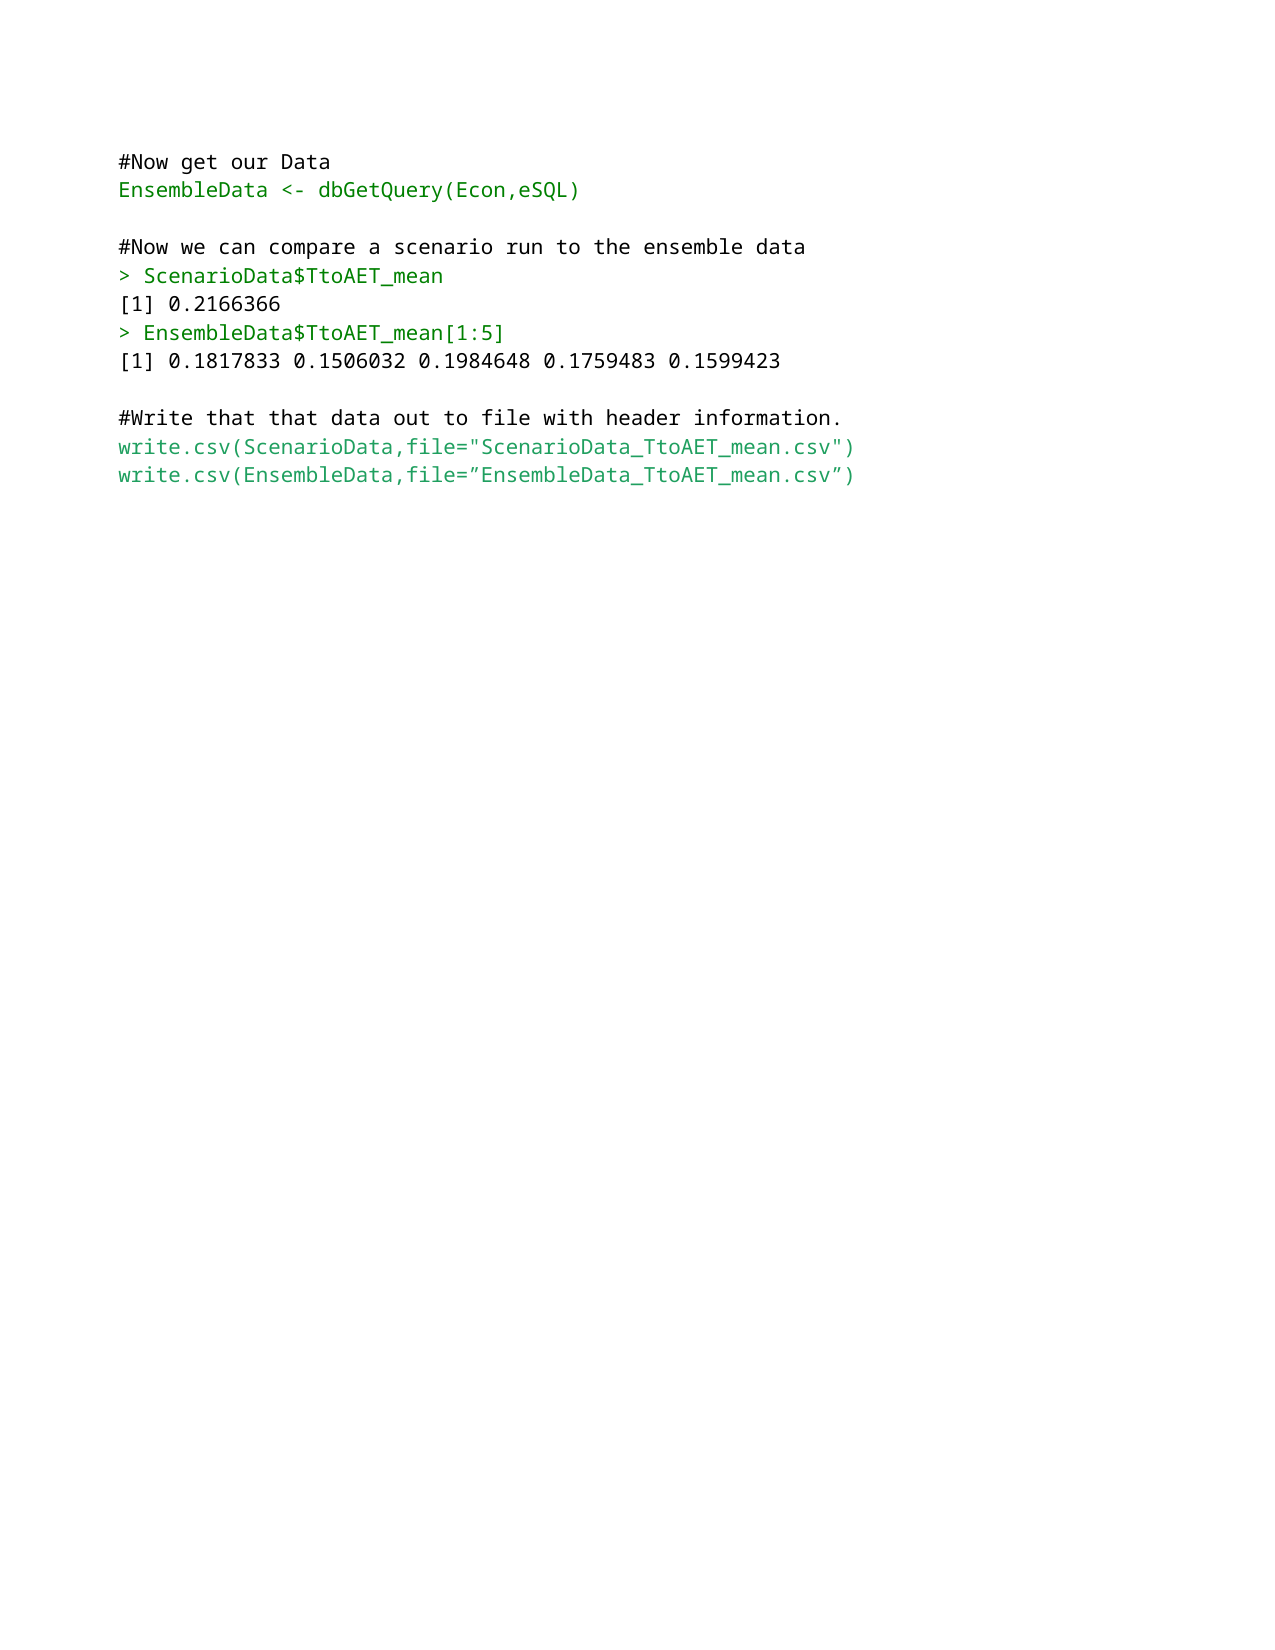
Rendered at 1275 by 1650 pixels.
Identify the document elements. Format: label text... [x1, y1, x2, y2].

text > EnsembleData$TtoAET_mean[1:5] [118, 318, 1157, 346]
text #Now we can compare a scenario run to the ensemble data [118, 232, 1157, 261]
text #Write that that data out to file with header information. [118, 403, 1157, 432]
text #Now get our Data [118, 147, 1157, 175]
text [1] 0.2166366 [118, 289, 1157, 318]
text write.csv(ScenarioData,file="ScenarioData_TtoAET_mean.csv") [118, 432, 1157, 460]
text > ScenarioData$TtoAET_mean [118, 261, 1157, 289]
text [1] 0.1817833 0.1506032 0.1984648 0.1759483 0.1599423 [118, 346, 1157, 375]
text write.csv(EnsembleData,file=”EnsembleData_TtoAET_mean.csv”) [118, 460, 1157, 489]
text EnsembleData <- dbGetQuery(Econ,eSQL) [118, 175, 1157, 204]
